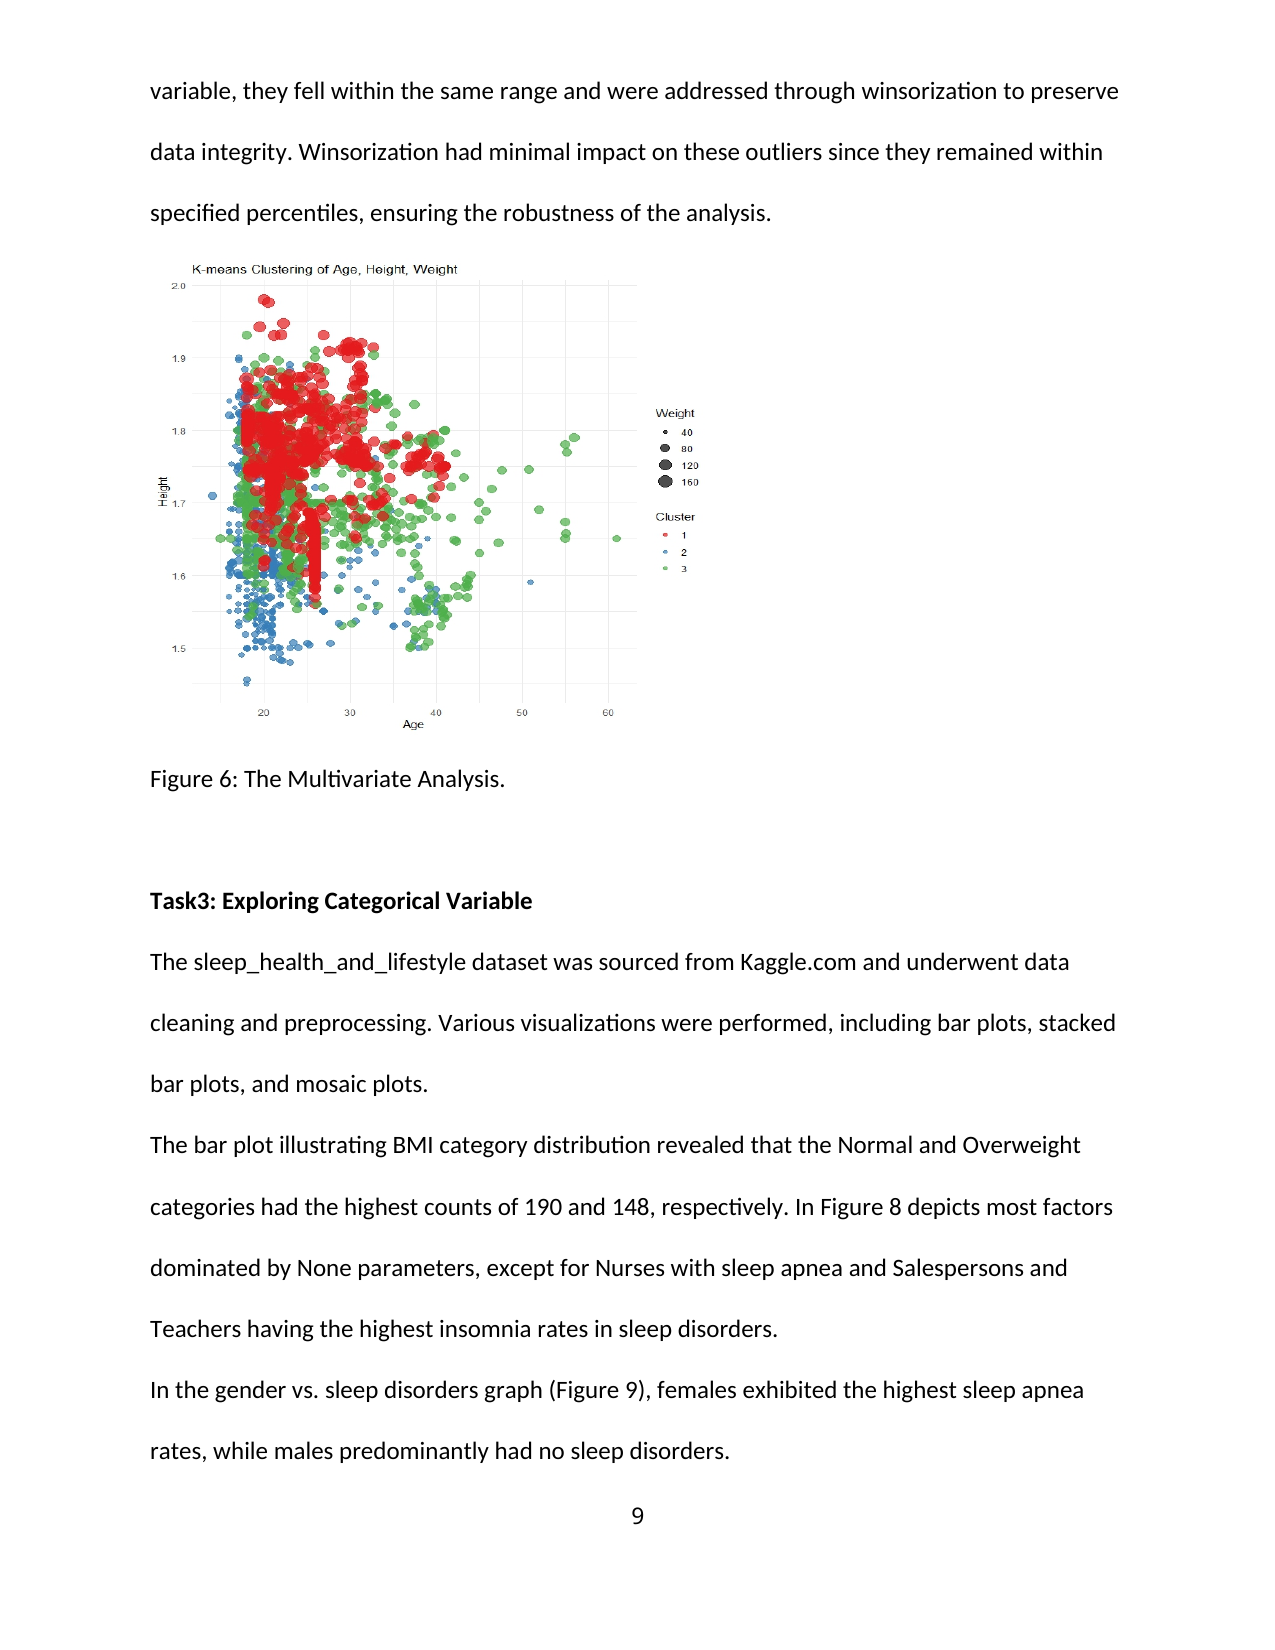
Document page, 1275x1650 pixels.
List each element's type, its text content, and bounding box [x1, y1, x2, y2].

text Figure 6: The Multivariate Analysis. [150, 763, 1125, 794]
text The bar plot illustrating BMI category distribution revealed that the Normal and Overweight categories had the highest counts of 190 and 148, respectively. In Figure 8 depicts most factors dominated by None parameters, except for Nurses with sleep apnea and Salespersons and Teachers having the highest insomnia rates in sleep disorders. [150, 1130, 1125, 1343]
text In the gender vs. sleep disorders graph (Figure 9), females exhibited the highest sleep apnea rates, while males predominantly had no sleep disorders. [150, 1374, 1125, 1465]
text The sleep_health_and_lifestyle dataset was sourced from Kaggle.com and underwent data cleaning and preprocessing. Various visualizations were performed, including bar plots, stacked bar plots, and mosaic plots. [150, 947, 1125, 1099]
text Task3: Exploring Categorical Variable [150, 886, 1125, 916]
text variable, they fell within the same range and were addressed through winsorization to preserve data integrity. Winsorization had minimal impact on these outliers since they remained within specified percentiles, ensuring the robustness of the analysis. [150, 75, 1125, 228]
